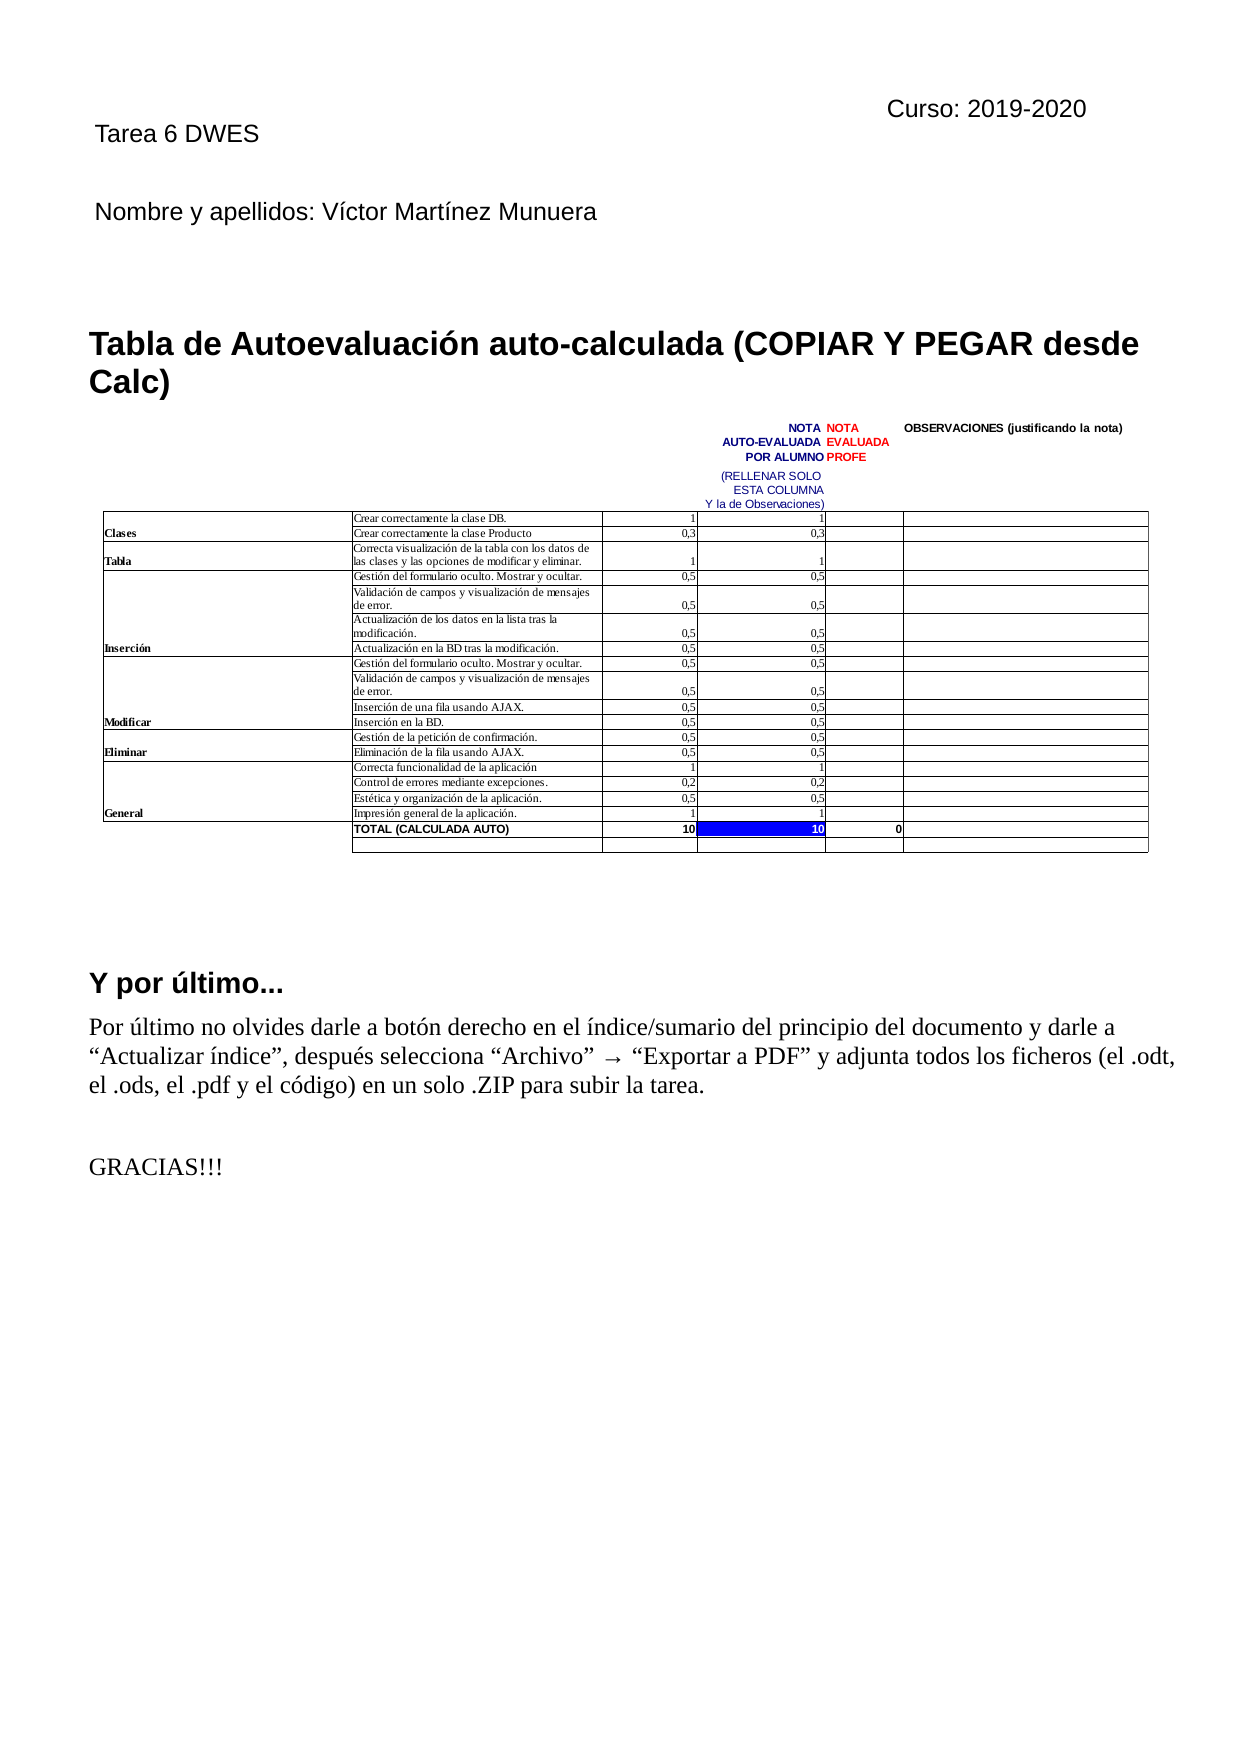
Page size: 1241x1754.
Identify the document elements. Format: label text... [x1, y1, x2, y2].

text Por último no olvides darle a botón derecho en el índice/sumario del principio del documento y darle a “Actualizar índice”, después selecciona “Archivo” → “Exportar a PDF” y adjunta todos los ficheros (el .odt, el .ods, el .pdf y el código) en un solo .ZIP para subir la tarea. [88, 1012, 1181, 1099]
subtitle Tabla de Autoevaluación auto-calculada (COPIAR Y PEGAR desde Calc) [88, 323, 1181, 401]
text GRACIAS!!! [88, 1152, 1181, 1181]
subtitle Y por último... [88, 966, 1181, 1000]
